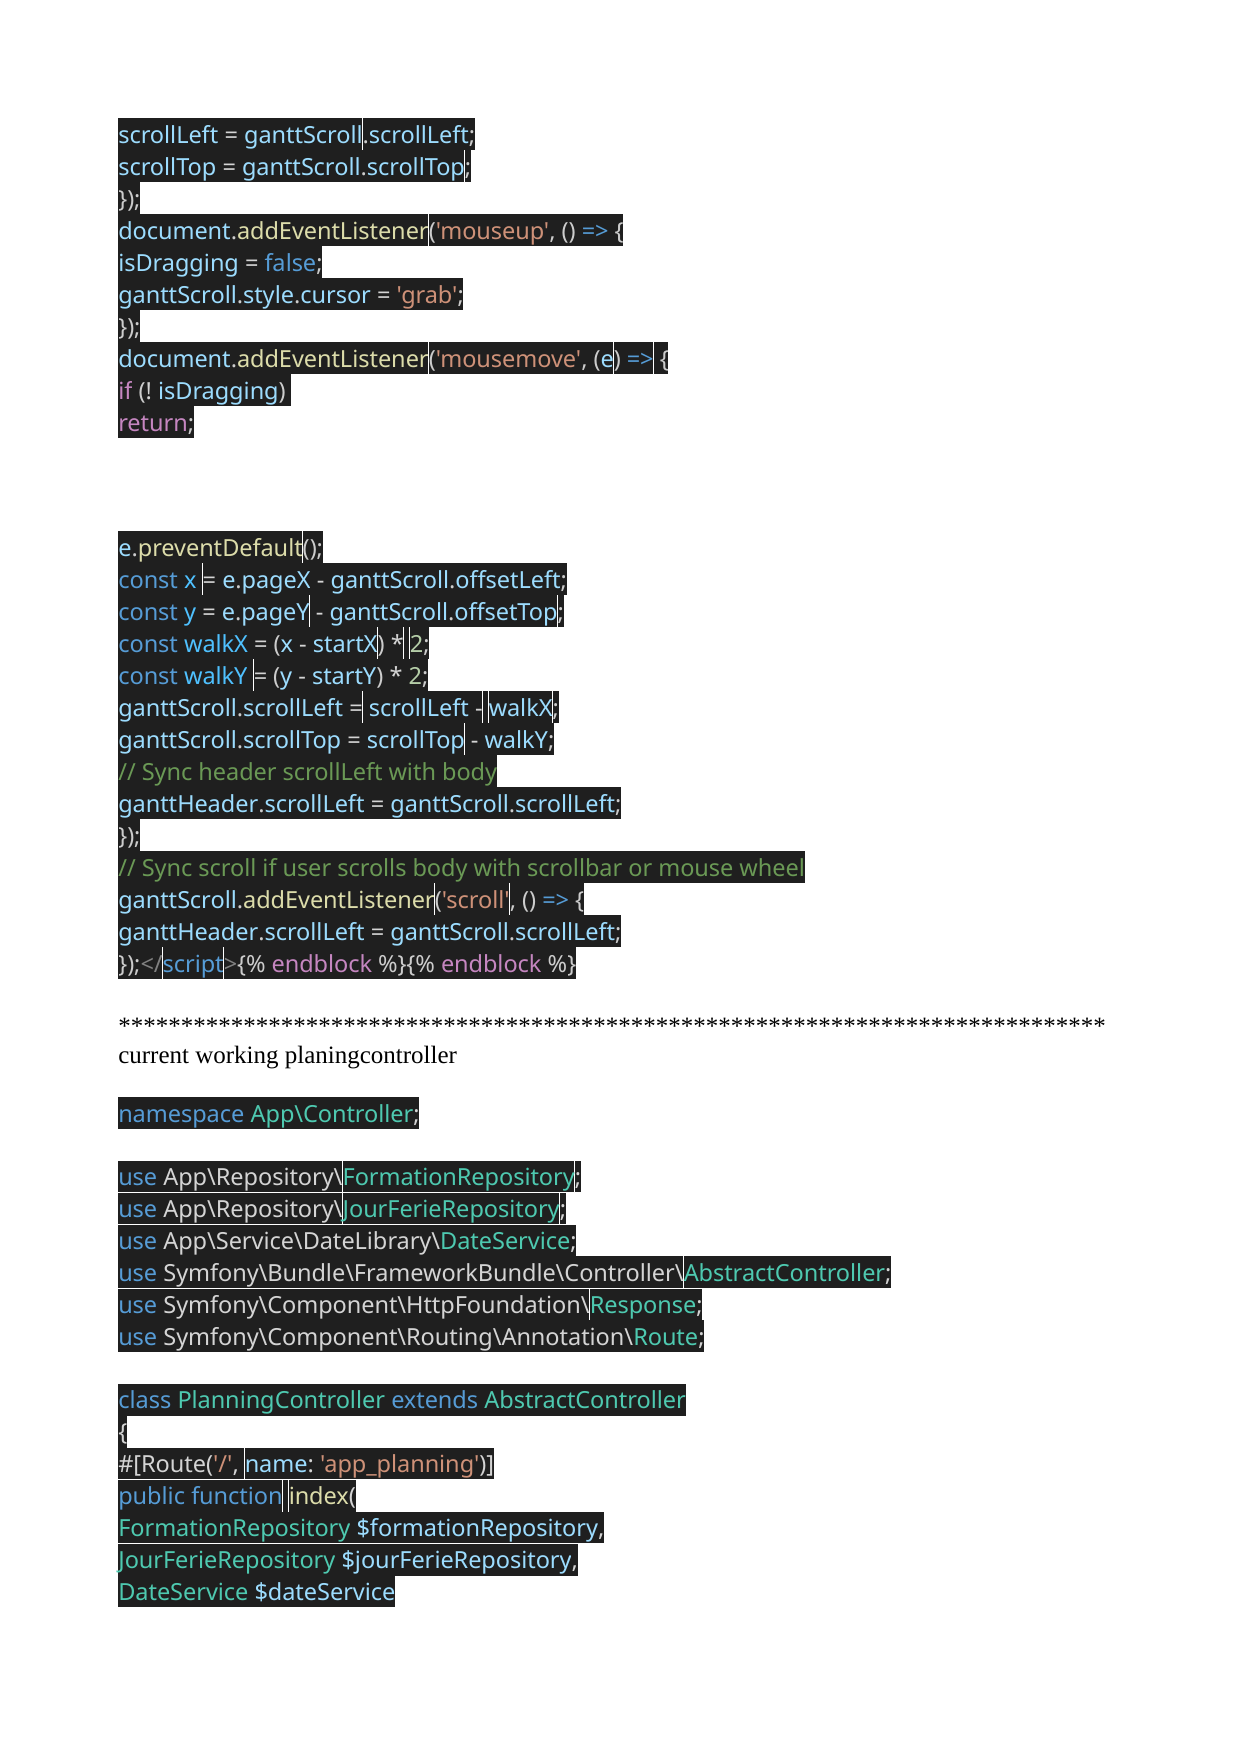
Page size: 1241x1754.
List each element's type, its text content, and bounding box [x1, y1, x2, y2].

text document.addEventListener('mousemove', (e) => { [118, 342, 1122, 374]
text }); [118, 182, 1122, 214]
text scrollTop = ganttScroll.scrollTop; [118, 150, 1122, 182]
text }); [118, 310, 1122, 342]
text const walkY = (y - startY) * 2; [118, 659, 1122, 691]
text const y = e.pageY - ganttScroll.offsetTop; [118, 595, 1122, 627]
text ganttScroll.scrollLeft = scrollLeft - walkX; [118, 691, 1122, 723]
text ganttHeader.scrollLeft = ganttScroll.scrollLeft; [118, 787, 1122, 819]
text use App\Repository\JourFerieRepository; [118, 1192, 1122, 1224]
text DateService $dateService [118, 1576, 1122, 1607]
text if (! isDragging) [118, 374, 1122, 406]
text JourFerieRepository $jourFerieRepository, [118, 1543, 1122, 1576]
text use Symfony\Component\HttpFoundation\Response; [118, 1288, 1122, 1320]
text ganttScroll.addEventListener('scroll', () => { [118, 883, 1122, 915]
text namespace App\Controller; [118, 1097, 1122, 1129]
text ganttScroll.scrollTop = scrollTop - walkY; [118, 723, 1122, 755]
text scrollLeft = ganttScroll.scrollLeft; [118, 118, 1122, 150]
text isDragging = false; [118, 246, 1122, 278]
text FormationRepository $formationRepository, [118, 1512, 1122, 1543]
text // Sync scroll if user scrolls body with scrollbar or mouse wheel [118, 851, 1122, 883]
text #[Route('/', name: 'app_planning')] [118, 1448, 1122, 1479]
text e.preventDefault(); [118, 531, 1122, 563]
text use Symfony\Bundle\FrameworkBundle\Controller\AbstractController; [118, 1256, 1122, 1288]
text });</script>{% endblock %}{% endblock %} [118, 947, 1122, 979]
text use Symfony\Component\Routing\Annotation\Route; [118, 1320, 1122, 1352]
text use App\Service\DateLibrary\DateService; [118, 1224, 1122, 1256]
text current working planingcontroller [118, 1040, 1122, 1068]
text const x = e.pageX - ganttScroll.offsetLeft; [118, 563, 1122, 595]
text ganttScroll.style.cursor = 'grab'; [118, 278, 1122, 310]
text public function index( [118, 1479, 1122, 1512]
text // Sync header scrollLeft with body [118, 755, 1122, 787]
text }); [118, 819, 1122, 851]
text class PlanningController extends AbstractController [118, 1384, 1122, 1416]
text use App\Repository\FormationRepository; [118, 1161, 1122, 1192]
text ******************************************************************************* [118, 1011, 1122, 1040]
text return; [118, 406, 1122, 438]
text { [118, 1416, 1122, 1448]
text const walkX = (x - startX) * 2; [118, 627, 1122, 659]
text document.addEventListener('mouseup', () => { [118, 214, 1122, 246]
text ganttHeader.scrollLeft = ganttScroll.scrollLeft; [118, 915, 1122, 947]
